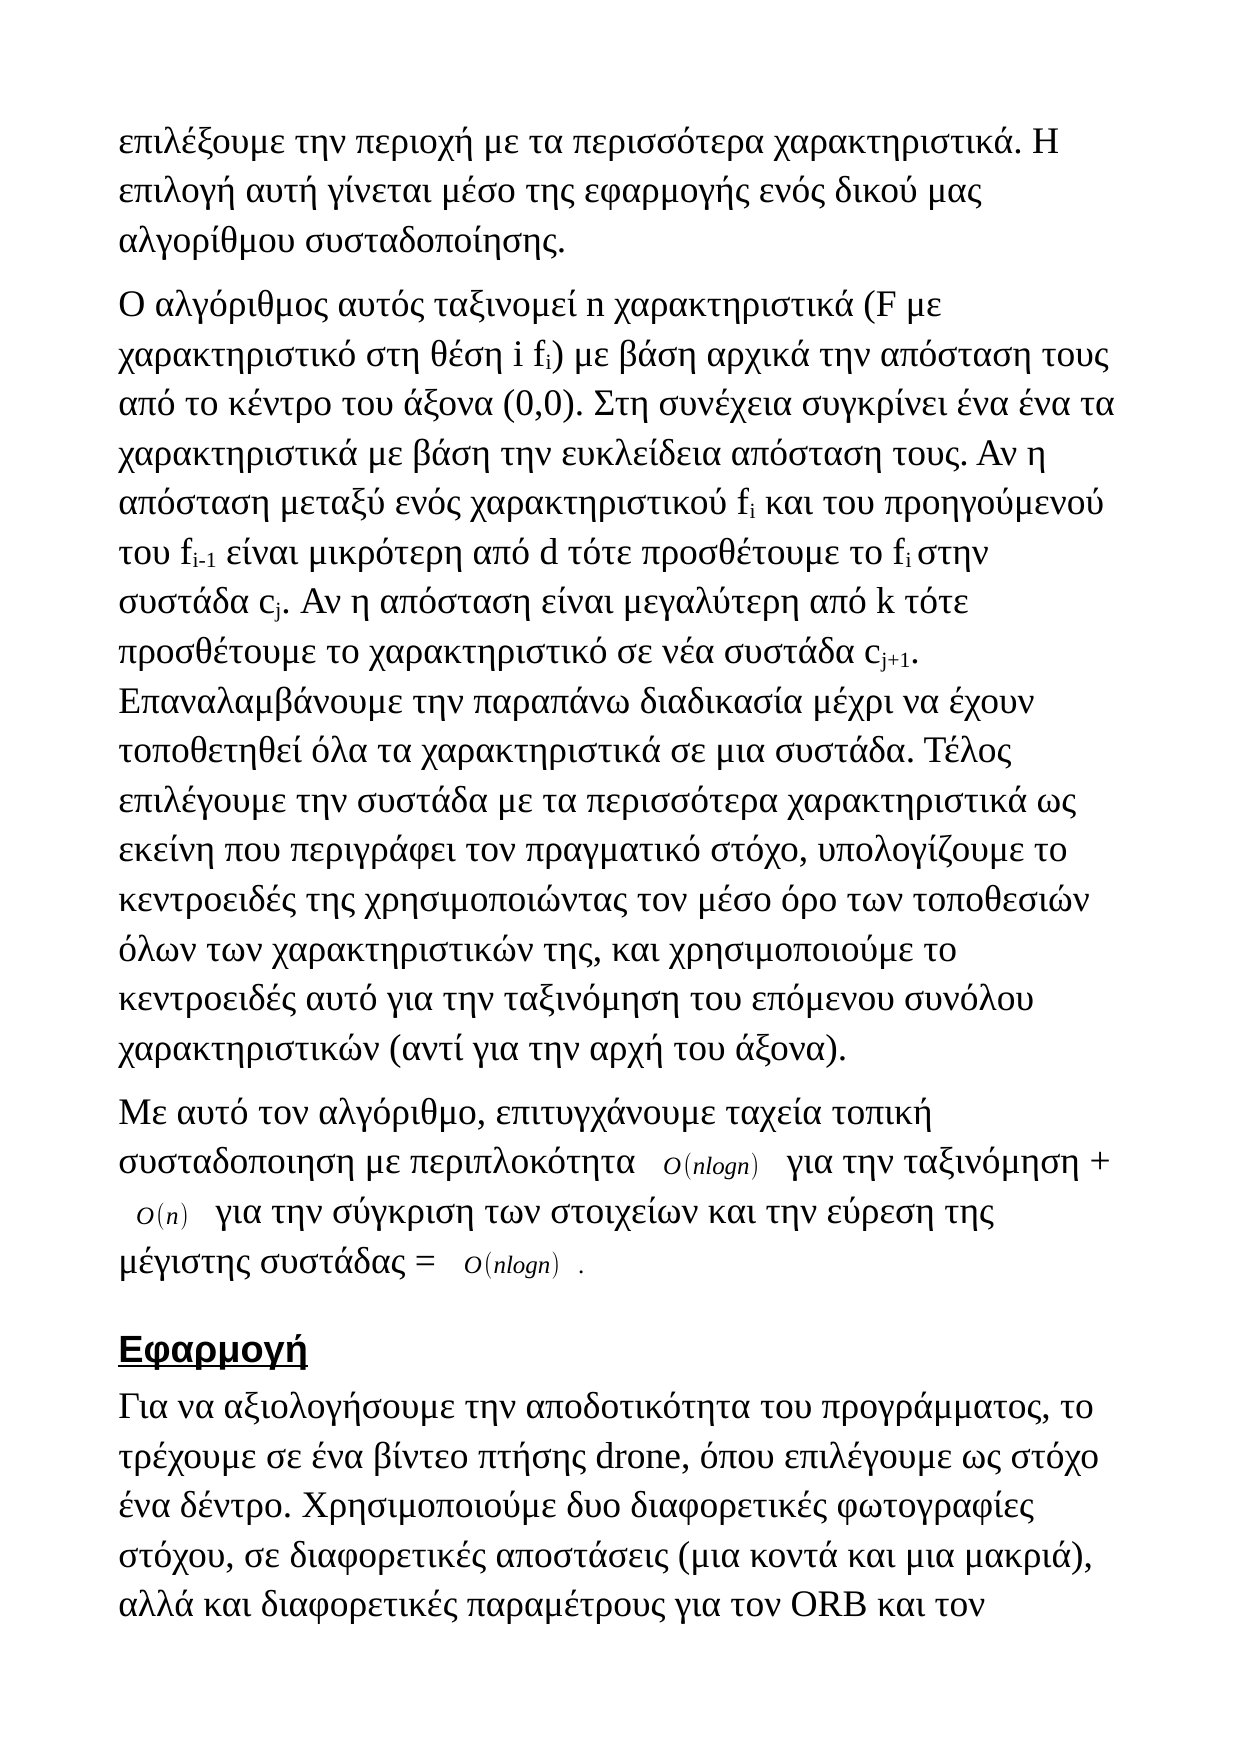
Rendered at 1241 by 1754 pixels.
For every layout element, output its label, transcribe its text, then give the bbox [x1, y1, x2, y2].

text επιλέξουμε την περιοχή με τα περισσότερα χαρακτηριστικά. Η επιλογή αυτή γίνεται μέσο της εφαρμογής ενός δικού μας αλγορίθμου συσταδοποίησης. [118, 118, 1122, 260]
text Με αυτό τον αλγόριθμο, επιτυγχάνουμε ταχεία τοπική συσταδοποιηση με περιπλοκότητα για την ταξινόμηση + για την σύγκριση των στοιχείων και την εύρεση της μέγιστης συστάδας = . [118, 1089, 1122, 1281]
text Ο αλγόριθμος αυτός ταξινομεί n χαρακτηριστικά (F με χαρακτηριστικό στη θέση i fi) με βάση αρχικά την απόσταση τους από το κέντρο του άξονα (0,0). Στη συνέχεια συγκρίνει ένα ένα τα χαρακτηριστικά με βάση την ευκλείδεια απόσταση τους. Αν η απόσταση μεταξύ ενός χαρακτηριστικού fi και του προηγούμενού του fi-1 είναι μικρότερη από d τότε προσθέτουμε το fi στην συστάδα cj. Αν η απόσταση είναι μεγαλύτερη από k τότε προσθέτουμε το χαρακτηριστικό σε νέα συστάδα cj+1. Επαναλαμβάνουμε την παραπάνω διαδικασία μέχρι να έχουν τοποθετηθεί όλα τα χαρακτηριστικά σε μια συστάδα. Τέλος επιλέγουμε την συστάδα με τα περισσότερα χαρακτηριστικά ως εκείνη που περιγράφει τον πραγματικό στόχο, υπολογίζουμε το κεντροειδές της χρησιμοποιώντας τον μέσο όρο των τοποθεσιών όλων των χαρακτηριστικών της, και χρησιμοποιούμε το κεντροειδές αυτό για την ταξινόμηση του επόμενου συνόλου χαρακτηριστικών (αντί για την αρχή του άξονα). [118, 281, 1122, 1068]
subtitle Εφαρμογή [118, 1327, 1122, 1371]
text Για να αξιολογήσουμε την αποδοτικότητα του προγράμματος, το τρέχουμε σε ένα βίντεο πτήσης drone, όπου επιλέγουμε ως στόχο ένα δέντρο. Χρησιμοποιούμε δυο διαφορετικές φωτογραφίες στόχου, σε διαφορετικές αποστάσεις (μια κοντά και μια μακριά), αλλά και διαφορετικές παραμέτρους για τον ORB και τον [118, 1383, 1122, 1625]
